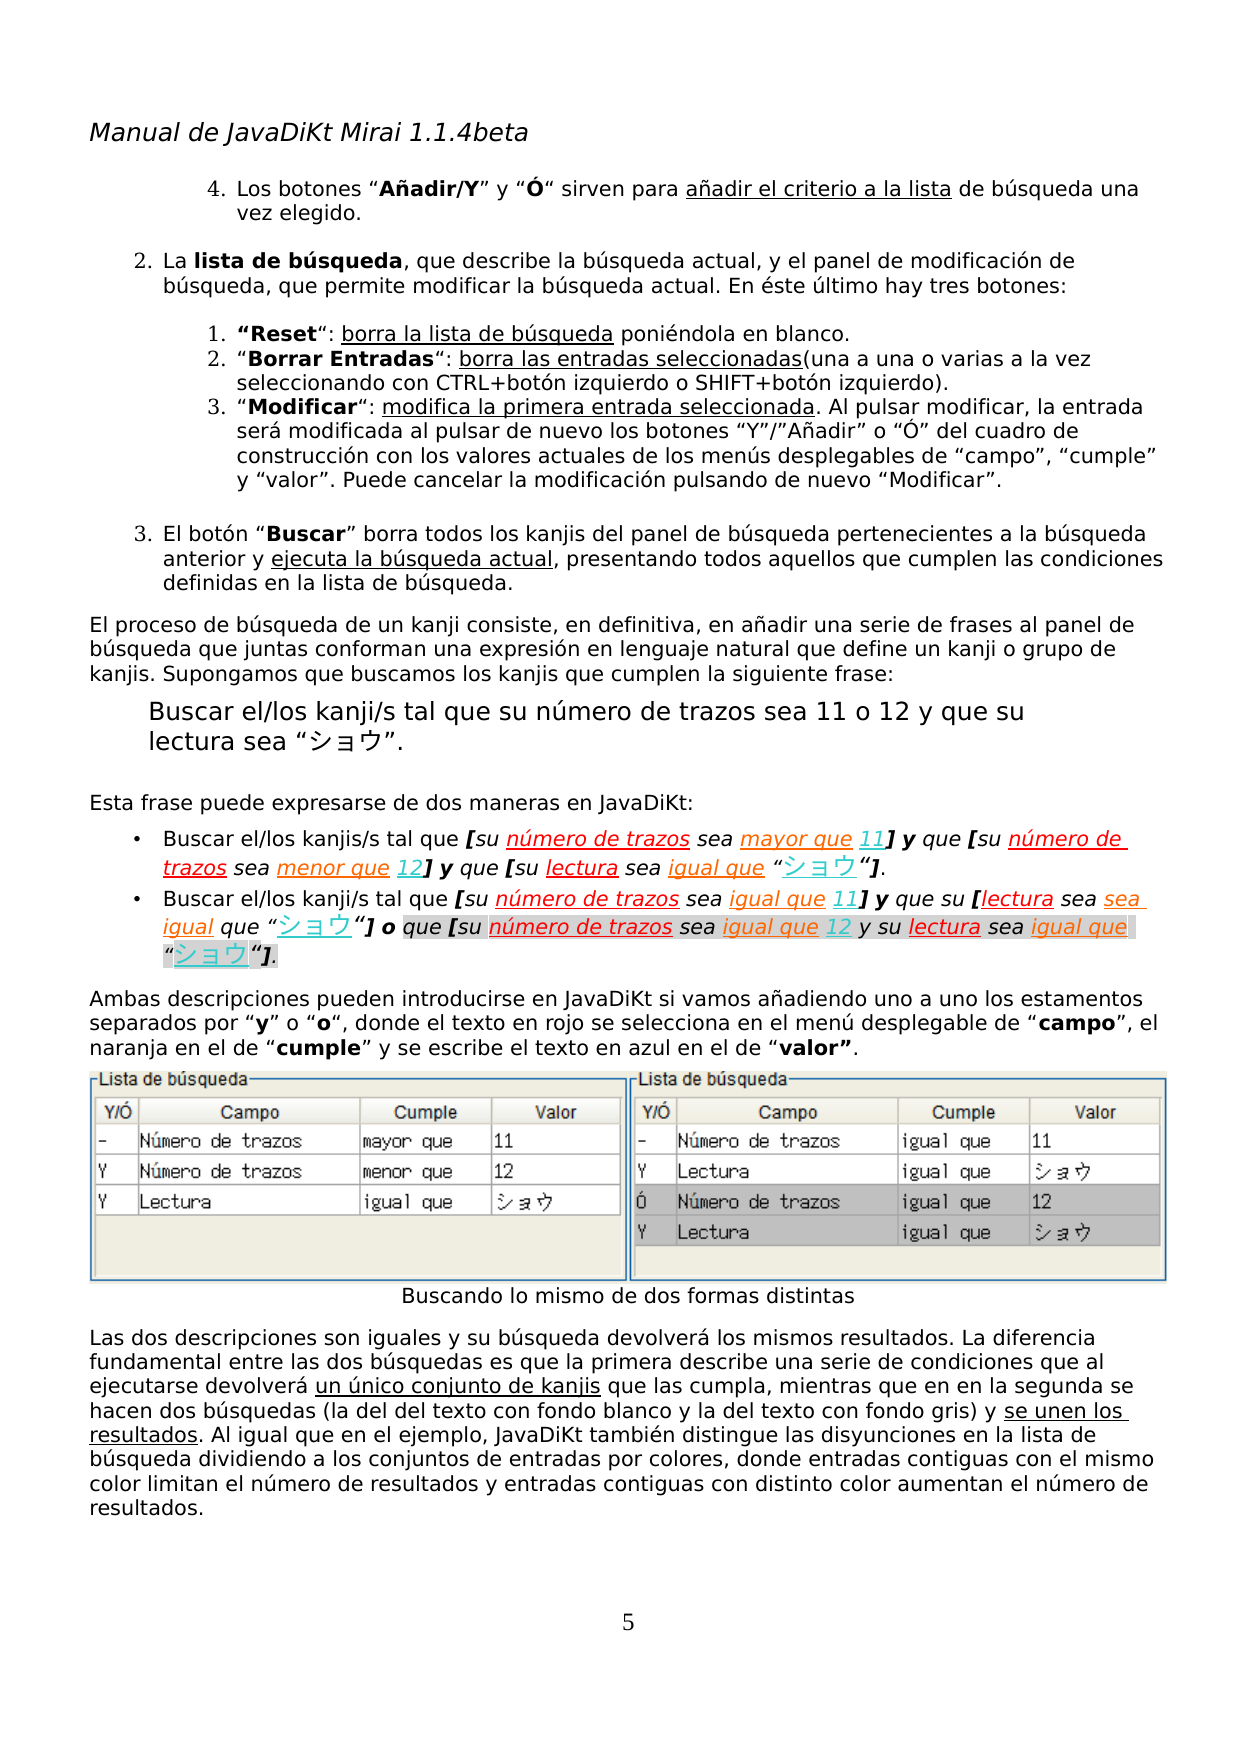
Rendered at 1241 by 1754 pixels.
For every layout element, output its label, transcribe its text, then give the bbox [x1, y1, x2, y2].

list El botón “Buscar” borra todos los kanjis del panel de búsqueda pertenecientes a la búsqueda anterior y ejecuta la búsqueda actual, presentando todos aquellos que cumplen las condiciones definidas en la lista de búsqueda. [133, 522, 1167, 595]
picture [89, 1071, 1168, 1284]
text Ambas descripciones pueden introducirse en JavaDiKt si vamos añadiendo uno a uno los estamentos separados por “y” o “o“, donde el texto en rojo se selecciona en el menú desplegable de “campo”, el naranja en el de “cumple” y se escribe el texto en azul en el de “valor”. [89, 987, 1167, 1060]
list Los botones “Añadir/Y” y “Ó“ sirven para añadir el criterio a la lista de búsqueda una vez elegido. [207, 177, 1167, 225]
list “Reset“: borra la lista de búsqueda poniéndola en blanco. [207, 322, 1167, 347]
text Buscando lo mismo de dos formas distintas [89, 1284, 1167, 1308]
list Buscar el/los kanji/s tal que [su número de trazos sea igual que 11] y que su [lectura sea sea igual que “ショウ“] o que [su número de trazos sea igual que 12 y su lectura sea igual que “ショウ“]. [133, 887, 1167, 969]
text Las dos descripciones son iguales y su búsqueda devolverá los mismos resultados. La diferencia fundamental entre las dos búsquedas es que la primera describe una serie de condiciones que al ejecutarse devolverá un único conjunto de kanjis que las cumpla, mientras que en en la segunda se hacen dos búsquedas (la del del texto con fondo blanco y la del texto con fondo gris) y se unen los resultados. Al igual que en el ejemplo, JavaDiKt también distingue las disyunciones en la lista de búsqueda dividiendo a los conjuntos de entradas por colores, donde entradas contiguas con el mismo color limitan el número de resultados y entradas contiguas con distinto color aumentan el número de resultados. [89, 1326, 1167, 1520]
list Buscar el/los kanjis/s tal que [su número de trazos sea mayor que 11] y que [su número de trazos sea menor que 12] y que [su lectura sea igual que “ショウ“]. [133, 827, 1167, 881]
text Buscar el/los kanji/s tal que su número de trazos sea 11 o 12 y que su lectura sea “ショウ”. [148, 698, 1108, 756]
list La lista de búsqueda, que describe la búsqueda actual, y el panel de modificación de búsqueda, que permite modificar la búsqueda actual. En éste último hay tres botones: [133, 249, 1167, 298]
list “Borrar Entradas“: borra las entradas seleccionadas(una a una o varias a la vez seleccionando con CTRL+botón izquierdo o SHIFT+botón izquierdo). [207, 347, 1167, 395]
text El proceso de búsqueda de un kanji consiste, en definitiva, en añadir una serie de frases al panel de búsqueda que juntas conforman una expresión en lenguaje natural que define un kanji o grupo de kanjis. Supongamos que buscamos los kanjis que cumplen la siguiente frase: [89, 613, 1167, 686]
list “Modificar“: modifica la primera entrada seleccionada. Al pulsar modificar, la entrada será modificada al pulsar de nuevo los botones “Y”/”Añadir” o “Ó” del cuadro de construcción con los valores actuales de los menús desplegables de “campo”, “cumple” y “valor”. Puede cancelar la modificación pulsando de nuevo “Modificar”. [207, 395, 1167, 492]
text Esta frase puede expresarse de dos maneras en JavaDiKt: [89, 791, 1167, 816]
